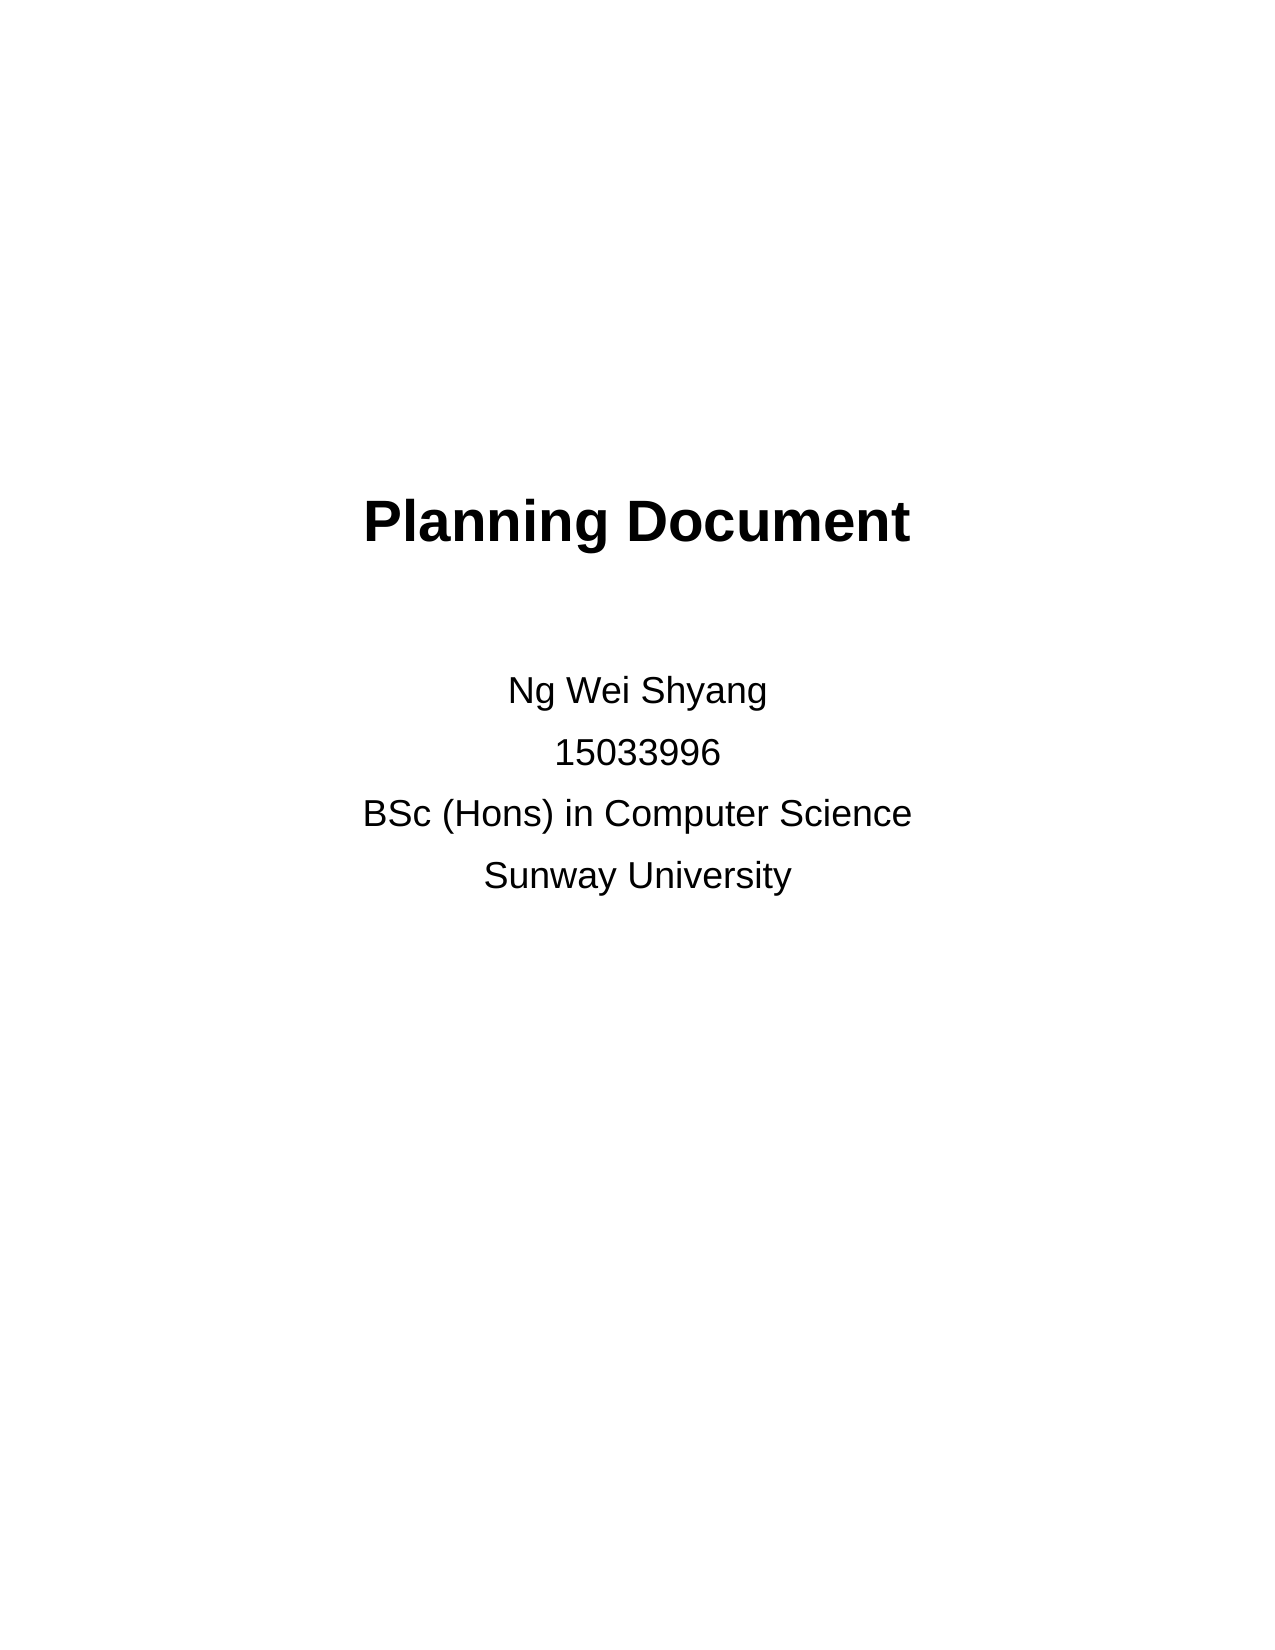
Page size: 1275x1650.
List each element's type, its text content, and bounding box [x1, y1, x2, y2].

subtitle Sunway University [118, 853, 1157, 897]
title Planning Document [118, 487, 1157, 554]
subtitle BSc (Hons) in Computer Science [118, 792, 1157, 835]
subtitle 15033996 [118, 730, 1157, 773]
subtitle Ng Wei Shyang [118, 668, 1157, 711]
